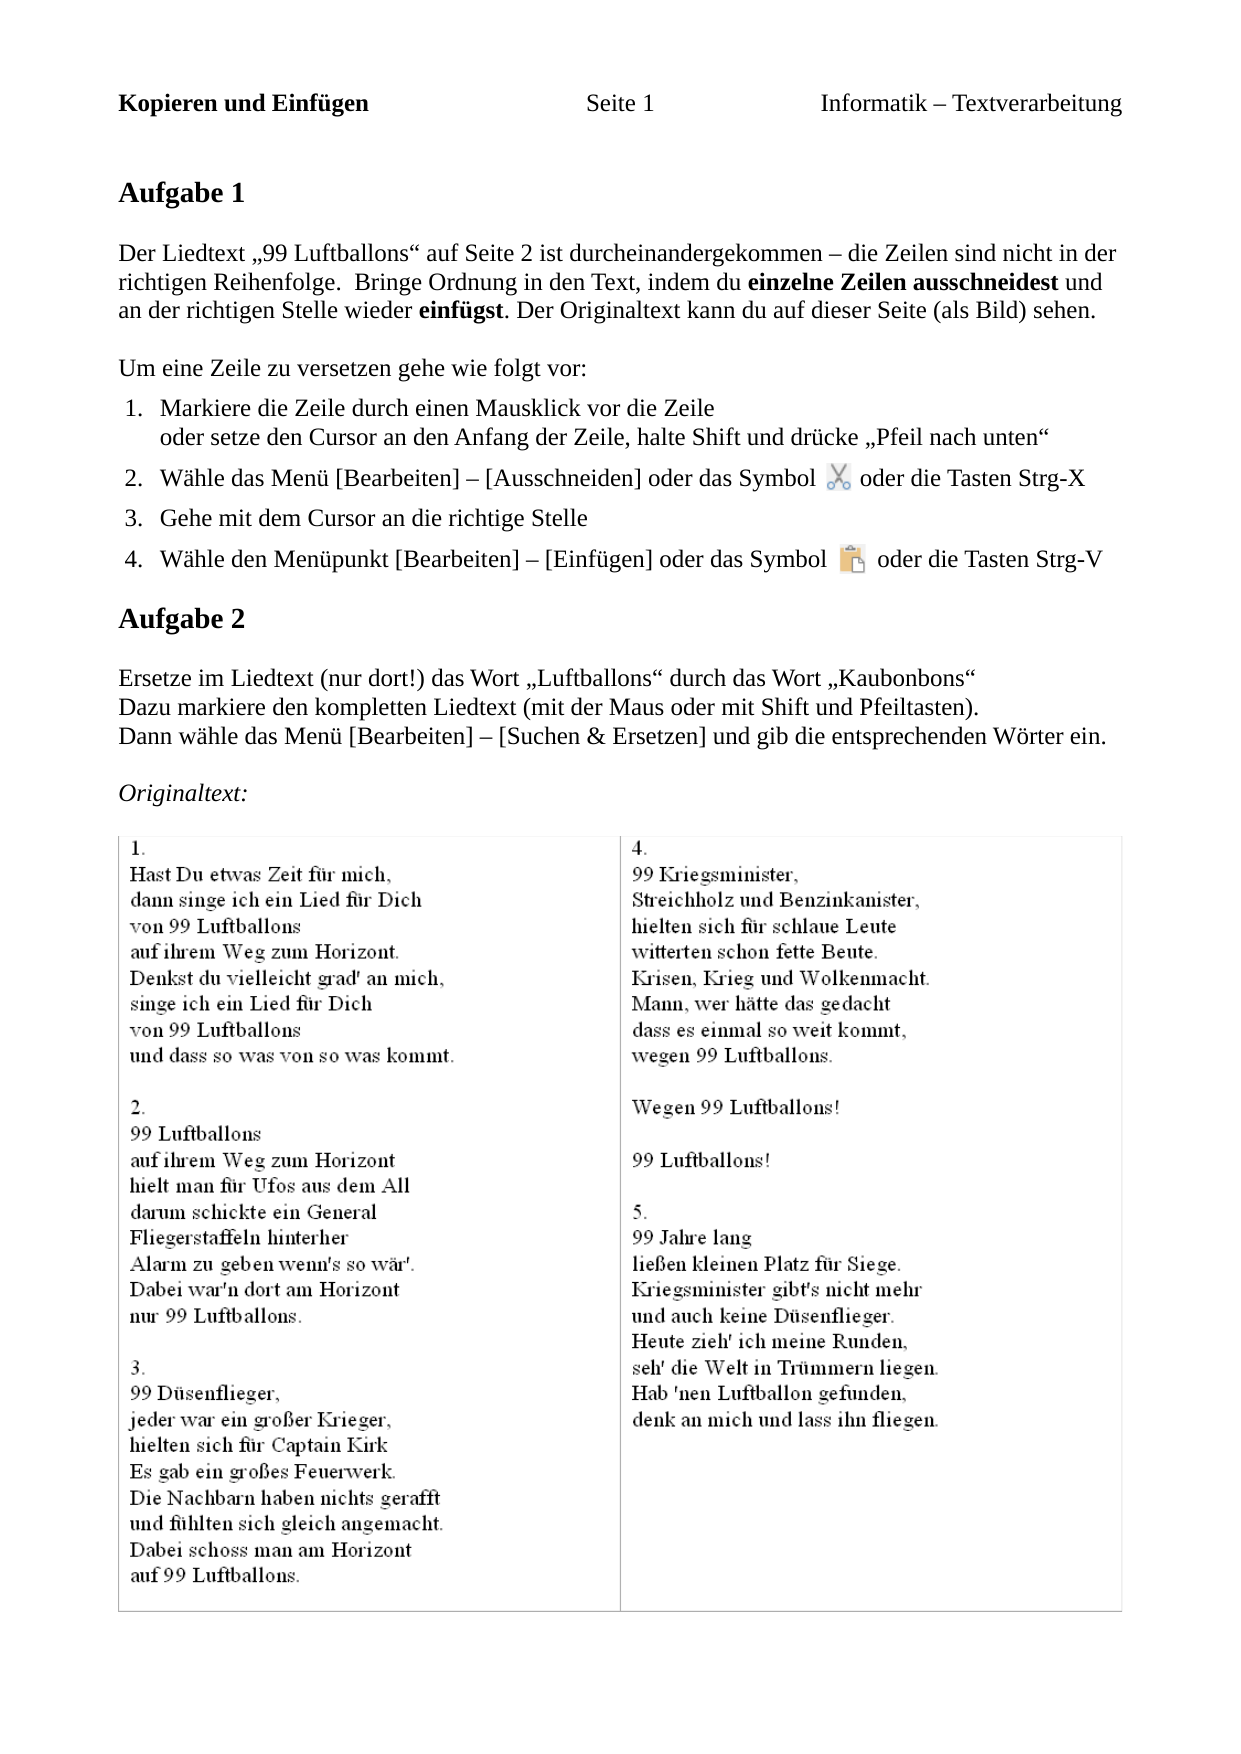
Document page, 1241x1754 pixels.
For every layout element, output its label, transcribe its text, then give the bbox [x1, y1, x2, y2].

list Gehe mit dem Cursor an die richtige Stelle [118, 503, 1122, 532]
list oder die Tasten Strg-X [852, 463, 1122, 491]
list Markiere die Zeile durch einen Mausklick vor die Zeile oder setze den Cursor an den Anfang der Zeile, halte Shift und drücke „Pfeil nach unten“ [118, 393, 1122, 451]
text Aufgabe 1 [118, 176, 1122, 209]
text Dann wähle das Menü [Bearbeiten] – [Suchen & Ersetzen] und gib die entsprechenden Wörter ein. [118, 721, 1122, 750]
text Originaltext: [118, 778, 1122, 807]
text Um eine Zeile zu versetzen gehe wie folgt vor: [118, 353, 1122, 382]
text Ersetze im Liedtext (nur dort!) das Wort „Luftballons“ durch das Wort „Kaubonbons“ [118, 663, 1122, 692]
list oder die Tasten Strg-V [866, 544, 1122, 572]
picture [826, 463, 852, 491]
list Wähle den Menüpunkt [Bearbeiten] – [Einfügen] oder das Symbol [118, 544, 839, 572]
picture [118, 836, 1123, 1612]
picture [839, 544, 866, 574]
text Der Liedtext „99 Luftballons“ auf Seite 2 ist durcheinandergekommen – die Zeilen sind nicht in der richtigen Reihenfolge. Bringe Ordnung in den Text, indem du einzelne Zeilen ausschneidest und an der richtigen Stelle wieder einfügst. Der Originaltext kann du auf dieser Seite (als Bild) sehen. [118, 238, 1122, 324]
text Aufgabe 2 [118, 601, 1122, 635]
text Dazu markiere den kompletten Liedtext (mit der Maus oder mit Shift und Pfeiltasten). [118, 692, 1122, 721]
list Wähle das Menü [Bearbeiten] – [Ausschneiden] oder das Symbol [118, 463, 826, 491]
